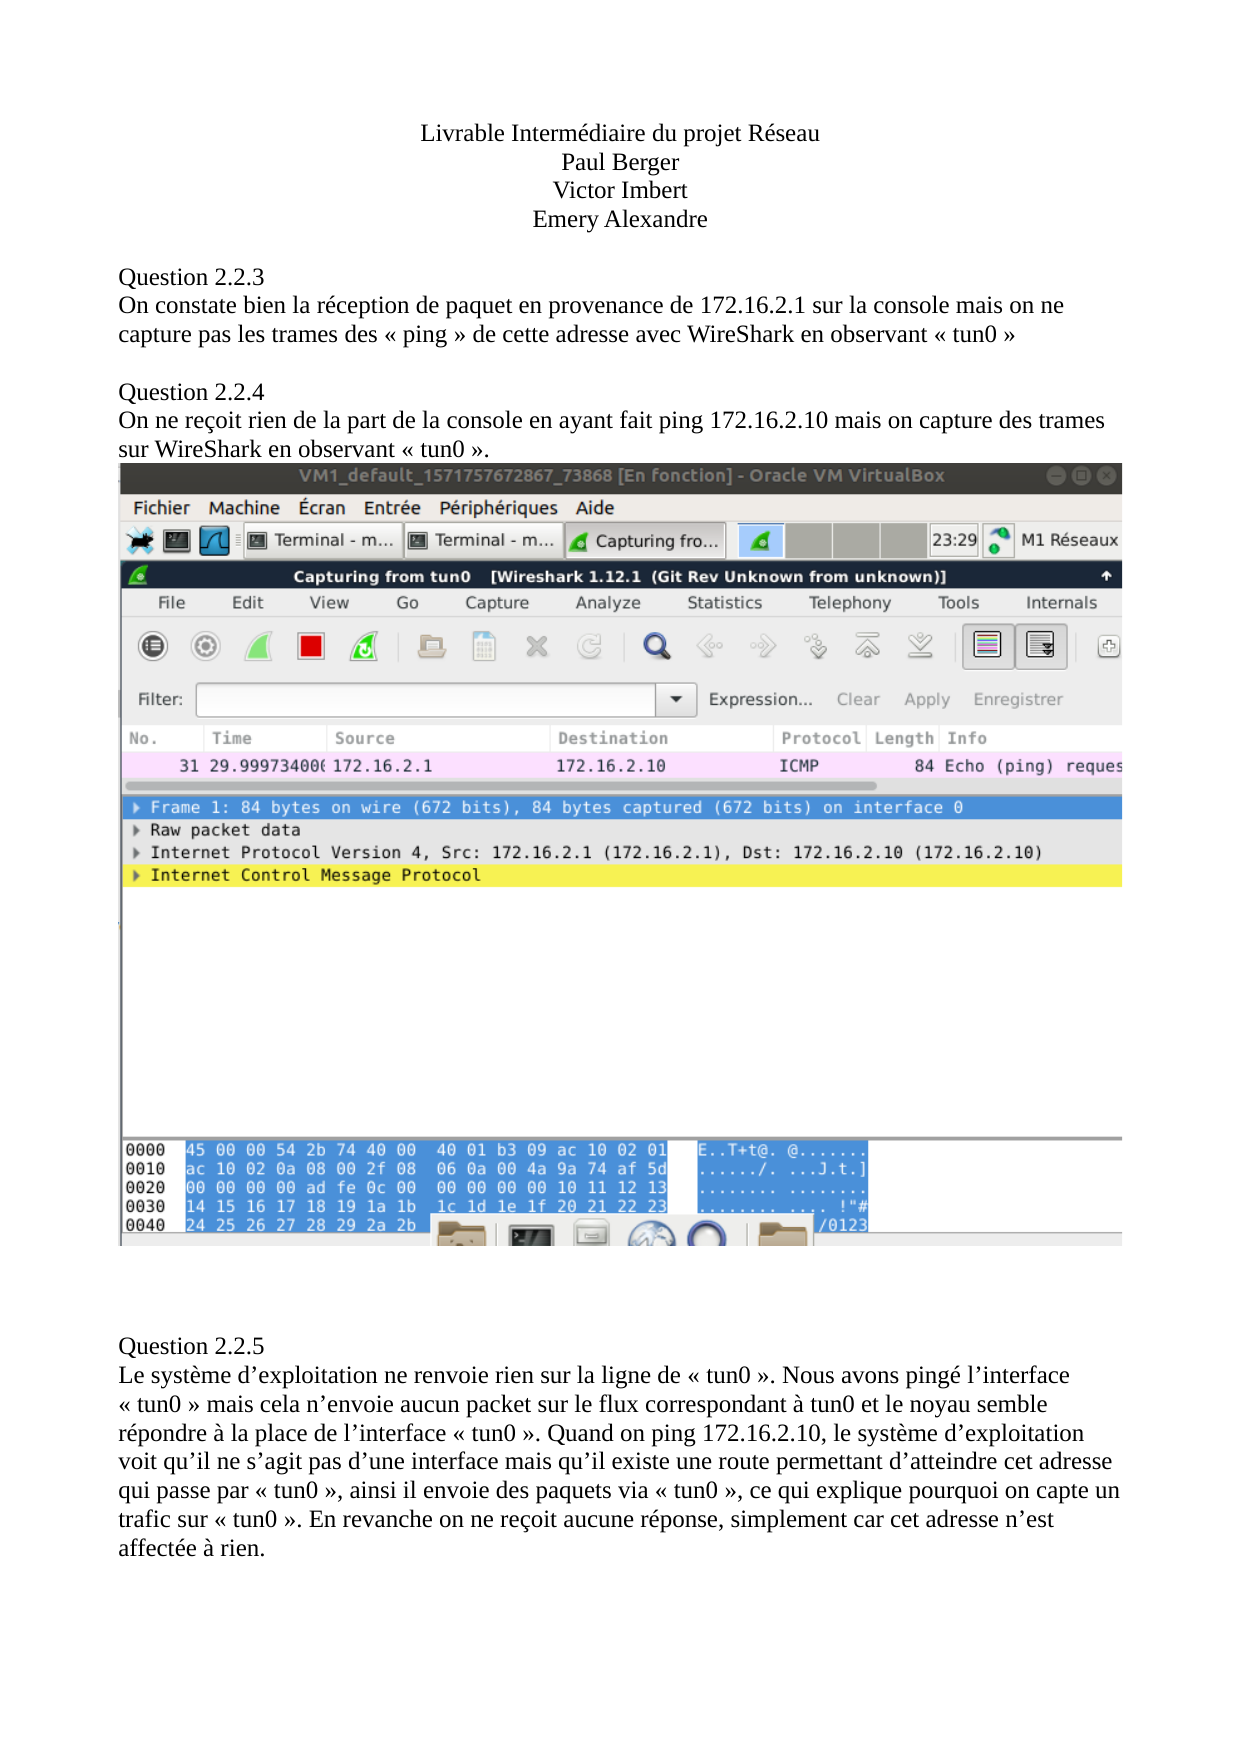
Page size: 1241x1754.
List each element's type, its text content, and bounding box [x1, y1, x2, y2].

text On ne reçoit rien de la part de la console en ayant fait ping 172.16.2.10 mais on capture des trames sur WireShark en observant « tun0 ». [118, 406, 1122, 463]
text On constate bien la réception de paquet en provenance de 172.16.2.1 sur la console mais on ne capture pas les trames des « ping » de cette adresse avec WireShark en observant « tun0 » [118, 291, 1122, 348]
text Emery Alexandre [118, 204, 1122, 233]
picture [118, 463, 1123, 1246]
text Livrable Intermédiaire du projet Réseau [118, 118, 1122, 147]
text Victor Imbert [118, 176, 1122, 204]
text Paul Berger [118, 147, 1122, 176]
text Le système d’exploitation ne renvoie rien sur la ligne de « tun0 ». Nous avons pingé l’interface « tun0 » mais cela n’envoie aucun packet sur le flux correspondant à tun0 et le noyau semble répondre à la place de l’interface « tun0 ». Quand on ping 172.16.2.10, le système d’exploitation voit qu’il ne s’agit pas d’une interface mais qu’il existe une route permettant d’atteindre cet adresse qui passe par « tun0 », ainsi il envoie des paquets via « tun0 », ce qui explique pourquoi on capte un trafic sur « tun0 ». En revanche on ne reçoit aucune réponse, simplement car cet adresse n’est affectée à rien. [118, 1360, 1122, 1561]
text Question 2.2.4 [118, 377, 1122, 406]
text Question 2.2.3 [118, 262, 1122, 291]
text Question 2.2.5 [118, 1331, 1122, 1360]
